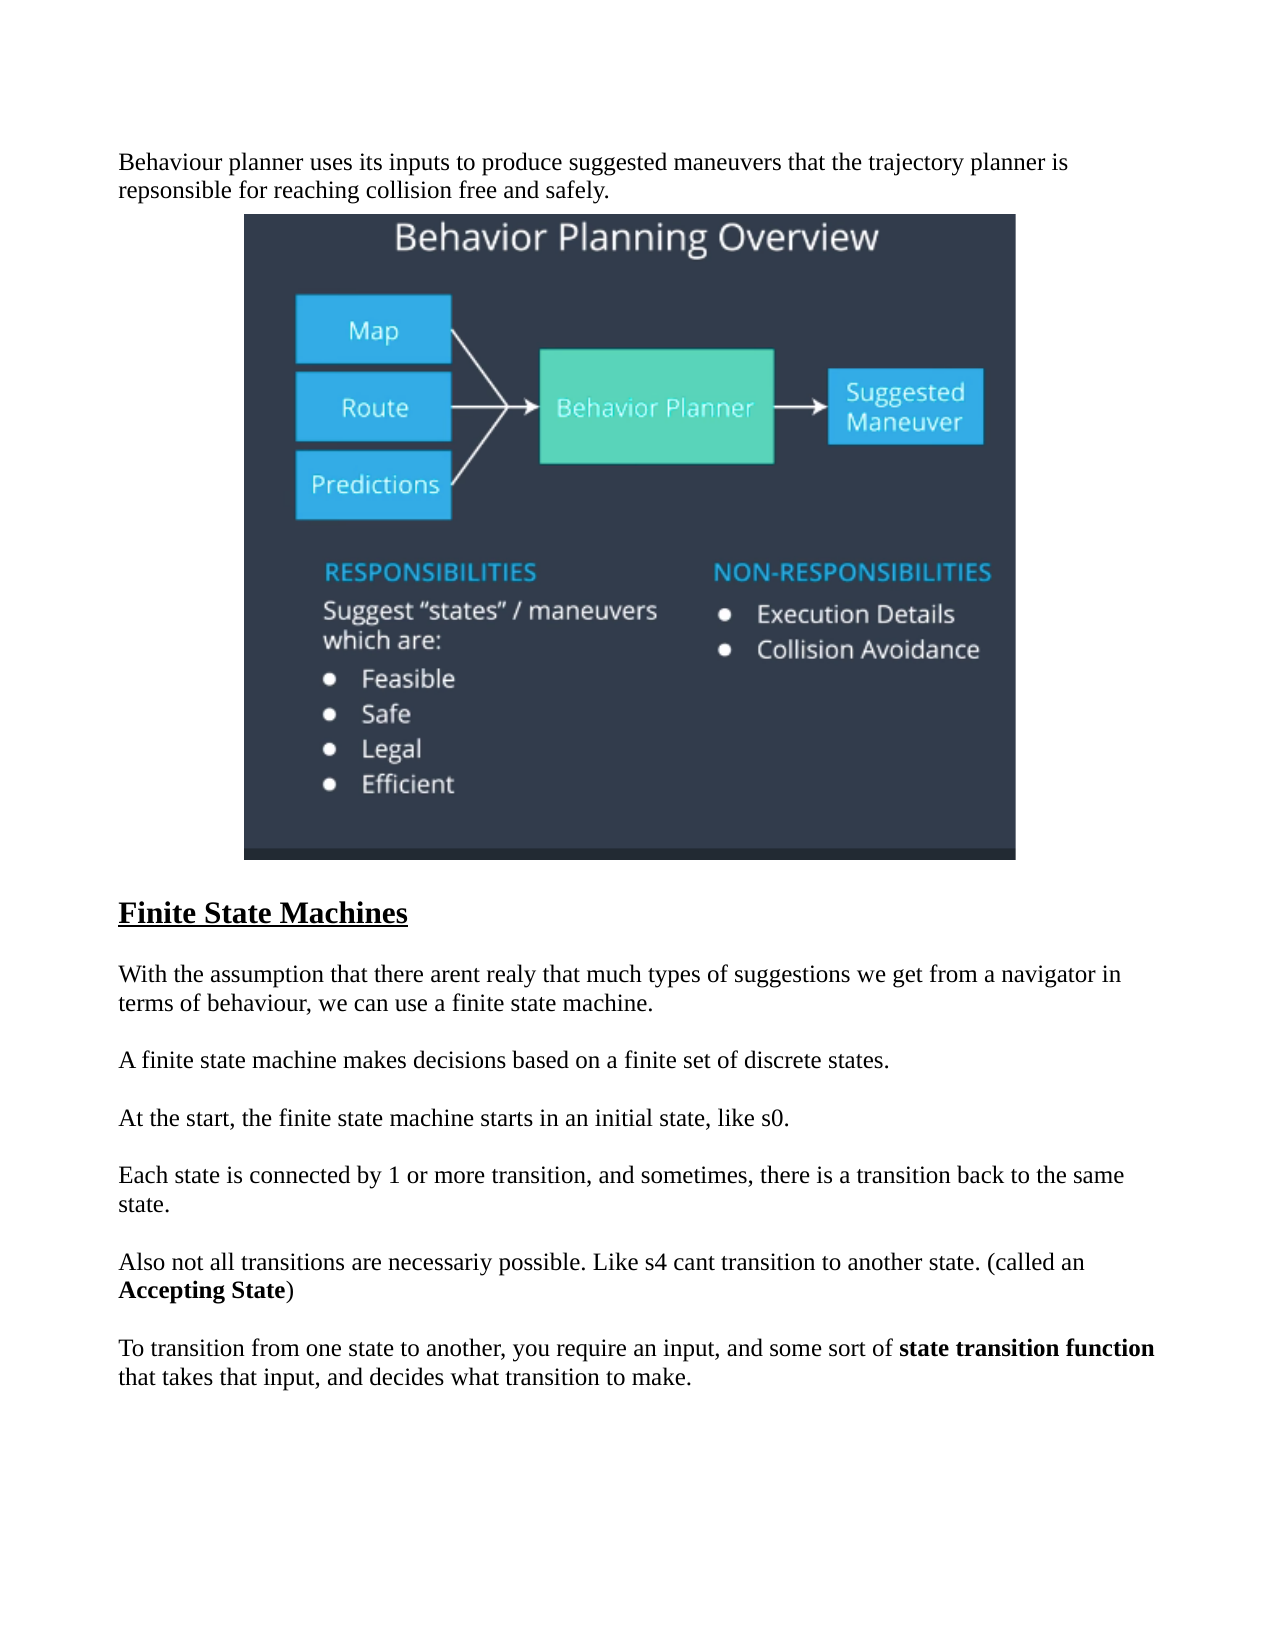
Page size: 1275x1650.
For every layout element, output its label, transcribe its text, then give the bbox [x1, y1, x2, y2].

text A finite state machine makes decisions based on a finite set of discrete states. [118, 1045, 1157, 1074]
text Finite State Machines [118, 894, 1157, 930]
text Also not all transitions are necessariy possible. Like s4 cant transition to another state. (called an Accepting State) [118, 1247, 1157, 1304]
text To transition from one state to another, you require an input, and some sort of state transition function that takes that input, and decides what transition to make. [118, 1333, 1157, 1390]
text At the start, the finite state machine starts in an initial state, like s0. [118, 1103, 1157, 1132]
text Each state is connected by 1 or more transition, and sometimes, there is a transition back to the same state. [118, 1160, 1157, 1218]
text Behaviour planner uses its inputs to produce suggested maneuvers that the trajectory planner is repsonsible for reaching collision free and safely. [118, 147, 1157, 204]
text With the assumption that there arent realy that much types of suggestions we get from a navigator in terms of behaviour, we can use a finite state machine. [118, 959, 1157, 1017]
picture [244, 214, 1016, 860]
